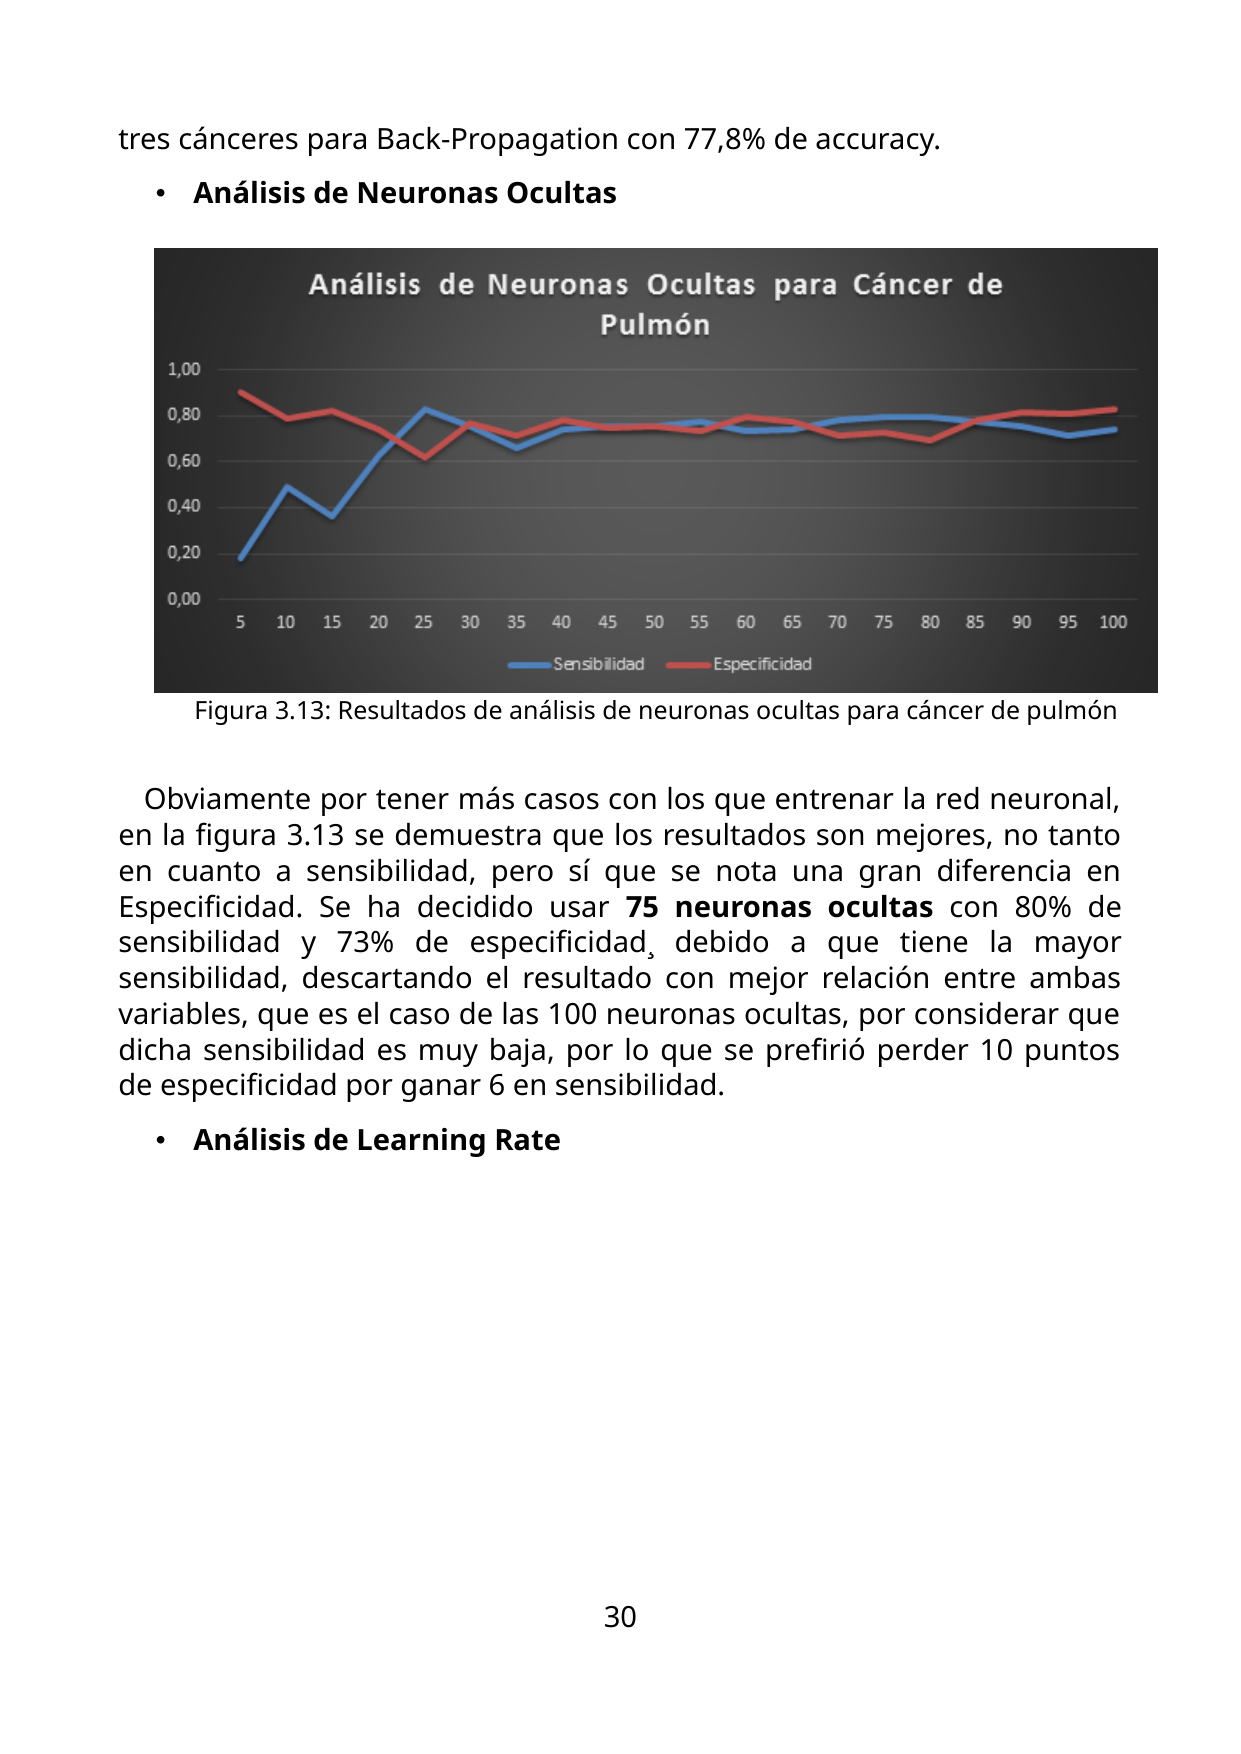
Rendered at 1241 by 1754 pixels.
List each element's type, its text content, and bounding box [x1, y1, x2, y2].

list Análisis de Neuronas Ocultas [156, 172, 1122, 212]
text Figura 3.13: Resultados de análisis de neuronas ocultas para cáncer de pulmón [128, 248, 1184, 727]
text tres cánceres para Back-Propagation con 77,8% de accuracy. [118, 118, 1122, 158]
list Obviamente por tener más casos con los que entrenar la red neuronal, en la figura 3.13 se demuestra que los resultados son mejores, no tanto en cuanto a sensibilidad, pero sí que se nota una gran diferencia en Especificidad. Se ha decidido usar 75 neuronas ocultas con 80% de sensibilidad y 73% de especificidad¸ debido a que tiene la mayor sensibilidad, descartando el resultado con mejor relación entre ambas variables, que es el caso de las 100 neuronas ocultas, por considerar que dicha sensibilidad es muy baja, por lo que se prefirió perder 10 puntos de especificidad por ganar 6 en sensibilidad. [118, 779, 1122, 1104]
list Análisis de Learning Rate [156, 1119, 1122, 1158]
